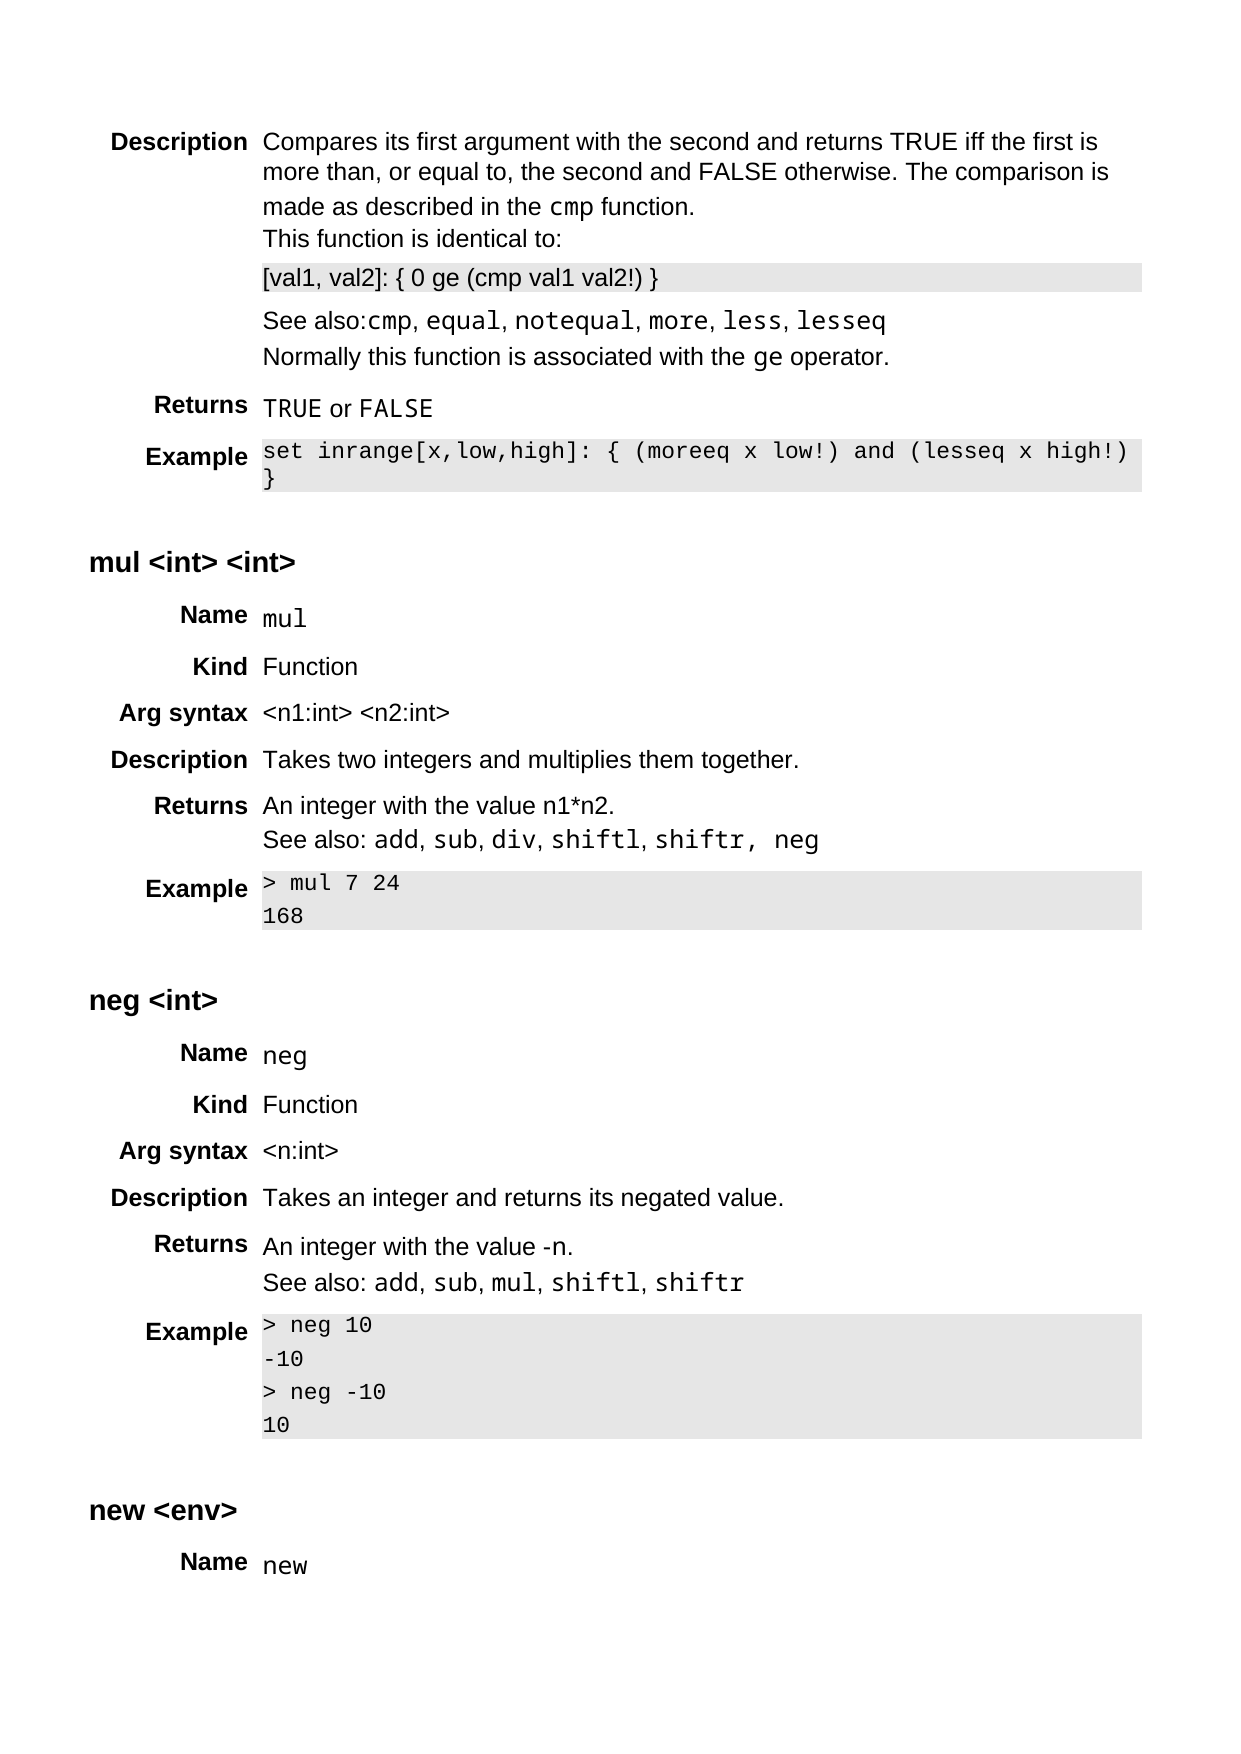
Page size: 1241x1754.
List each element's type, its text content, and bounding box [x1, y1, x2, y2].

table_cell Takes an integer and returns its negated value. [260, 1174, 1145, 1220]
table_cell Example [89, 865, 259, 936]
table_cell Arg syntax [89, 1127, 259, 1174]
table_cell <n1:int> <n2:int> [260, 690, 1145, 736]
subtitle neg <int> [88, 983, 1145, 1017]
table_header Name [89, 1539, 259, 1590]
table_cell Function [260, 643, 1145, 689]
table_cell Example [89, 1308, 259, 1445]
table_header mul [260, 591, 1145, 643]
table_cell Arg syntax [89, 690, 259, 736]
table_cell Returns [89, 1220, 259, 1308]
table_header new [260, 1539, 1145, 1590]
table_header neg [260, 1029, 1145, 1081]
table_cell Takes two integers and multiplies them together. [260, 736, 1145, 782]
table_cell Description [89, 1174, 259, 1220]
table_cell TRUE or FALSE [260, 381, 1145, 433]
table_cell Example [89, 433, 259, 498]
table_cell set inrange[x,low,high]: { (moreeq x low!) and (lesseq x high!) } [260, 433, 1145, 498]
table_header Name [89, 591, 259, 643]
table_cell Returns [89, 381, 259, 433]
table_cell Returns [89, 783, 259, 865]
table_cell > mul 7 24 168 [260, 865, 1145, 936]
table_cell Kind [89, 643, 259, 689]
subtitle new <env> [88, 1493, 1145, 1526]
table_header Name [89, 1029, 259, 1081]
table_cell Compares its first argument with the second and returns TRUE iff the first is more than, or equal to, the second and FALSE otherwise. The comparison is made as described in the cmp function. This function is identical to: [val1, val2]: { 0 ge (cmp val1 val2!) } See also:cmp, equal, notequal, more, less, lesseq Normally this function is associated with the ge operator. [260, 118, 1145, 381]
table_cell An integer with the value -n. See also: add, sub, mul, shiftl, shiftr [260, 1220, 1145, 1308]
table_cell Description [89, 736, 259, 782]
subtitle mul <int> <int> [88, 545, 1145, 579]
table_cell Function [260, 1081, 1145, 1127]
table_cell Description [89, 118, 259, 381]
table_cell An integer with the value n1*n2. See also: add, sub, div, shiftl, shiftr, neg [260, 783, 1145, 865]
table_cell <n:int> [260, 1127, 1145, 1174]
table_cell > neg 10 -10 > neg -10 10 [260, 1308, 1145, 1445]
table_cell Kind [89, 1081, 259, 1127]
